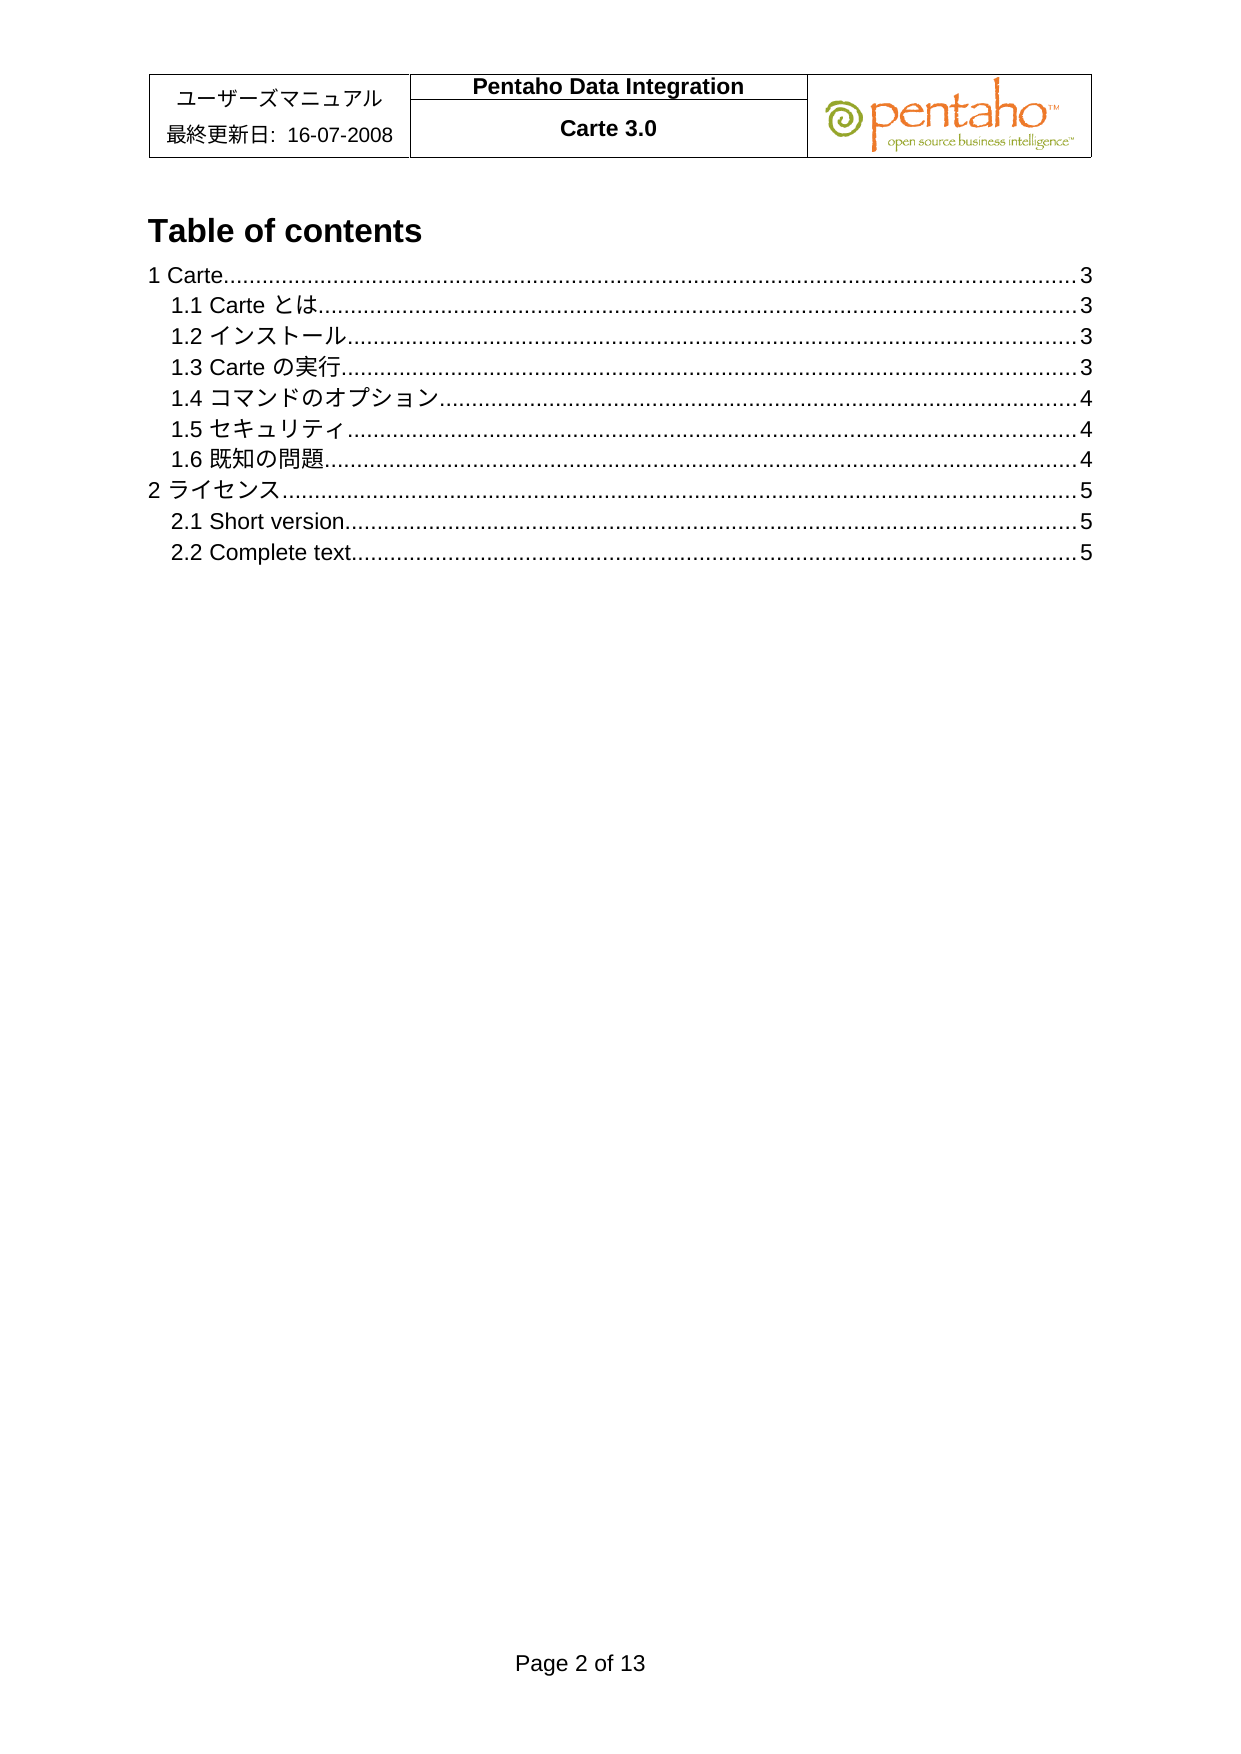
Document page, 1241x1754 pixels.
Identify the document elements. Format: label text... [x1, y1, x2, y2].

text 1.6 既知の問題 4 [171, 447, 1092, 473]
text 1.5 セキュリティ 4 [171, 416, 1092, 442]
text 2 ライセンス 5 [148, 478, 1092, 504]
text 1.1 Carte とは 3 [171, 293, 1092, 319]
text 1.4 コマンドのオプション 4 [171, 385, 1092, 411]
text 2.2 Complete text 5 [171, 539, 1092, 565]
text 1 Carte 3 [148, 262, 1092, 288]
text 2.1 Short version 5 [171, 509, 1092, 534]
text 1.3 Carte の実行 3 [171, 354, 1092, 380]
subtitle Table of contents [148, 213, 1092, 250]
text 1.2 インストール 3 [171, 324, 1092, 349]
